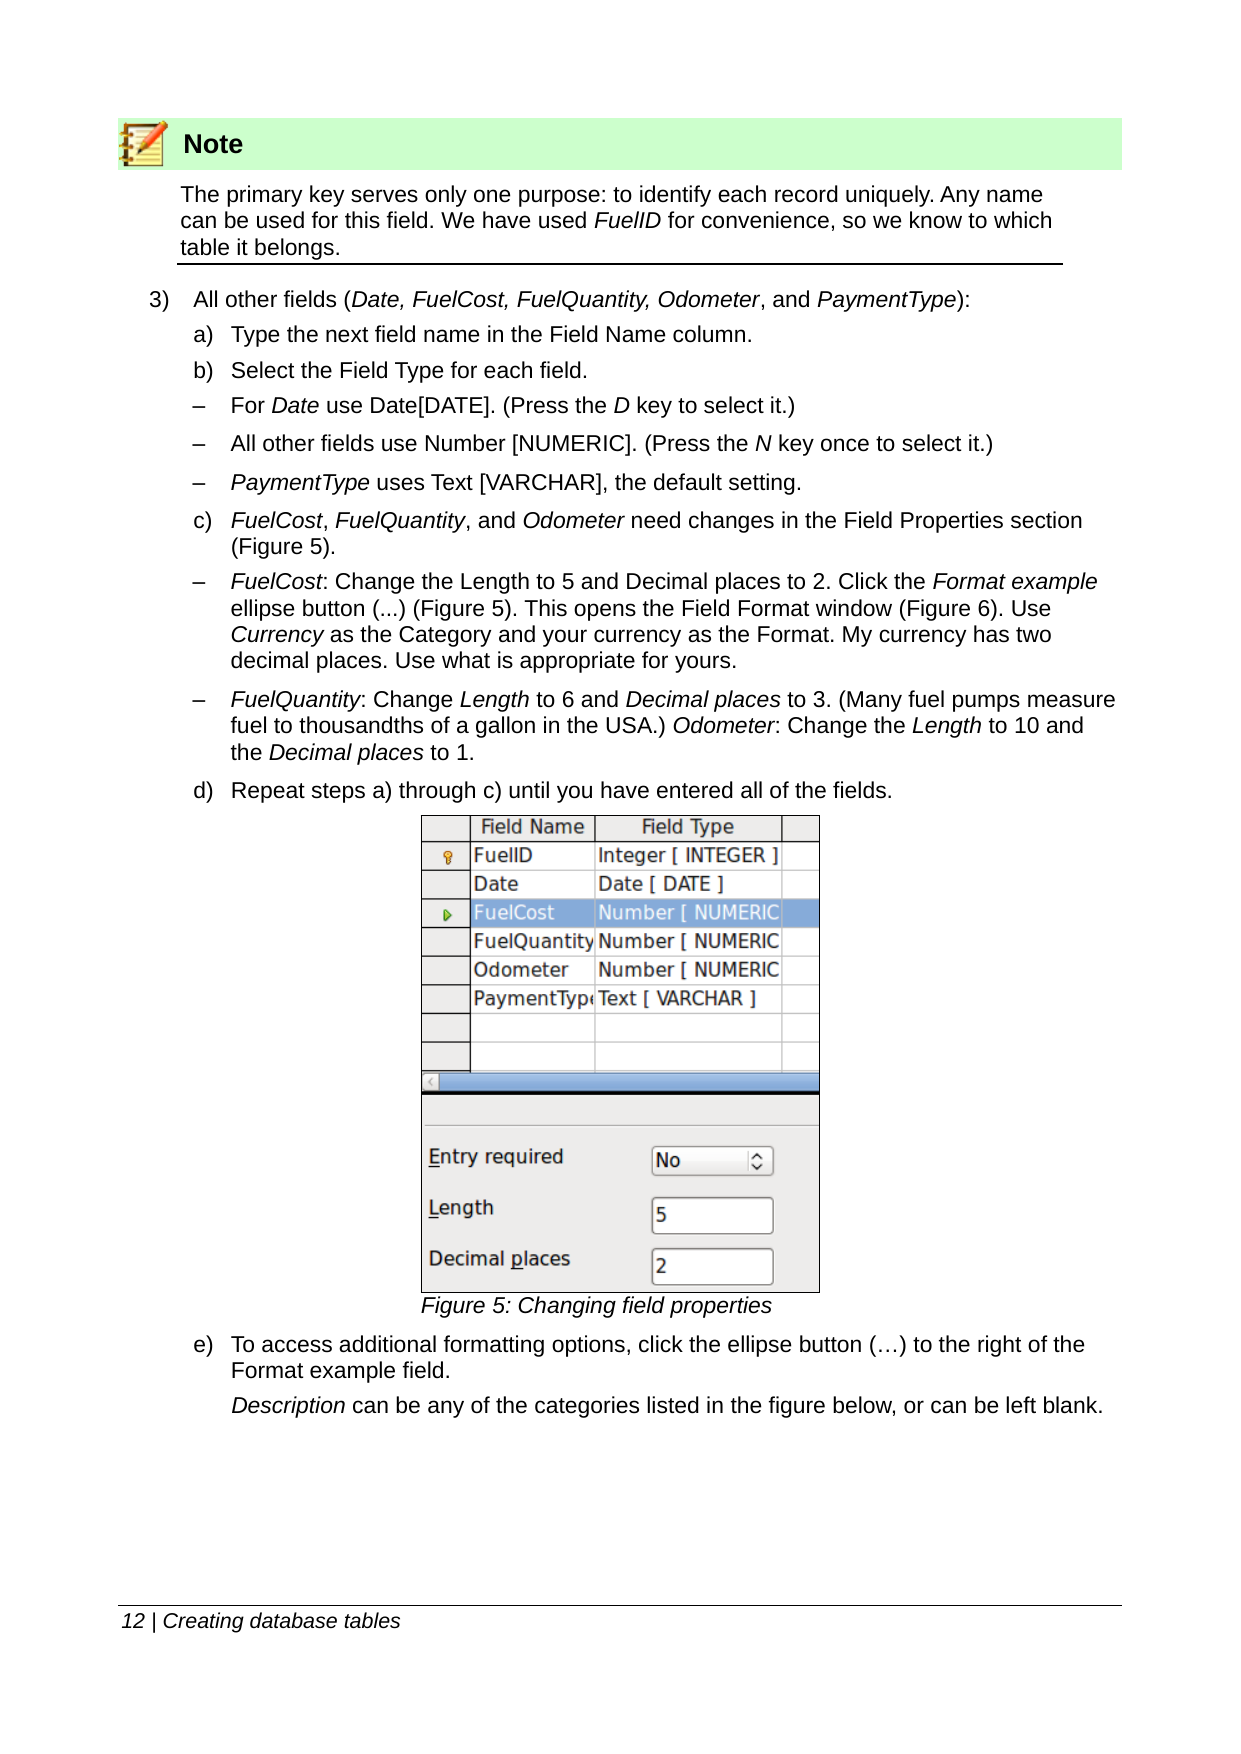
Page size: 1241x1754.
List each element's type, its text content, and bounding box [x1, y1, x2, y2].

list FuelQuantity: Change Length to 6 and Decimal places to 3. (Many fuel pumps measure fuel to thousandths of a gallon in the USA.) Odometer: Change the Length to 10 and the Decimal places to 1. [192, 686, 1122, 765]
list Repeat steps a) through c) until you have entered all of the fields. [193, 777, 1122, 803]
list For Date use Date[DATE]. (Press the D key to select it.) [192, 392, 1122, 418]
list Type the next field name in the Field Name column. [193, 321, 1122, 348]
text The primary key serves only one purpose: to identify each record uniquely. Any name can be used for this field. We have used FuelID for convenience, so we know to which table it belongs. [177, 178, 1063, 263]
picture [119, 119, 170, 170]
picture [422, 816, 819, 1292]
list FuelCost, FuelQuantity, and Odometer need changes in the Field Properties section (Figure 5). [193, 507, 1122, 559]
list Select the Field Type for each field. [193, 357, 1122, 383]
list FuelCost: Change the Length to 5 and Decimal places to 2. Click the Format example ellipse button (...) (Figure 5). This opens the Field Format window (Figure 6). Use Currency as the Category and your currency as the Format. My currency has two decimal places. Use what is appropriate for yours. [192, 568, 1122, 674]
list PaymentType uses Text [VARCHAR], the default setting. [192, 468, 1122, 495]
list To access additional formatting options, click the ellipse button (…) to the right of the Format example field. [193, 1331, 1122, 1383]
subtitle Note [118, 118, 1122, 170]
list All other fields (Date, FuelCost, FuelQuantity, Odometer, and PaymentType): [169, 286, 1122, 312]
list Description can be any of the categories listed in the figure below, or can be left blank. [231, 1392, 1122, 1418]
text Figure 5: Changing field properties [421, 1293, 819, 1319]
list All other fields use Number [NUMERIC]. (Press the N key once to select it.) [192, 430, 1122, 456]
